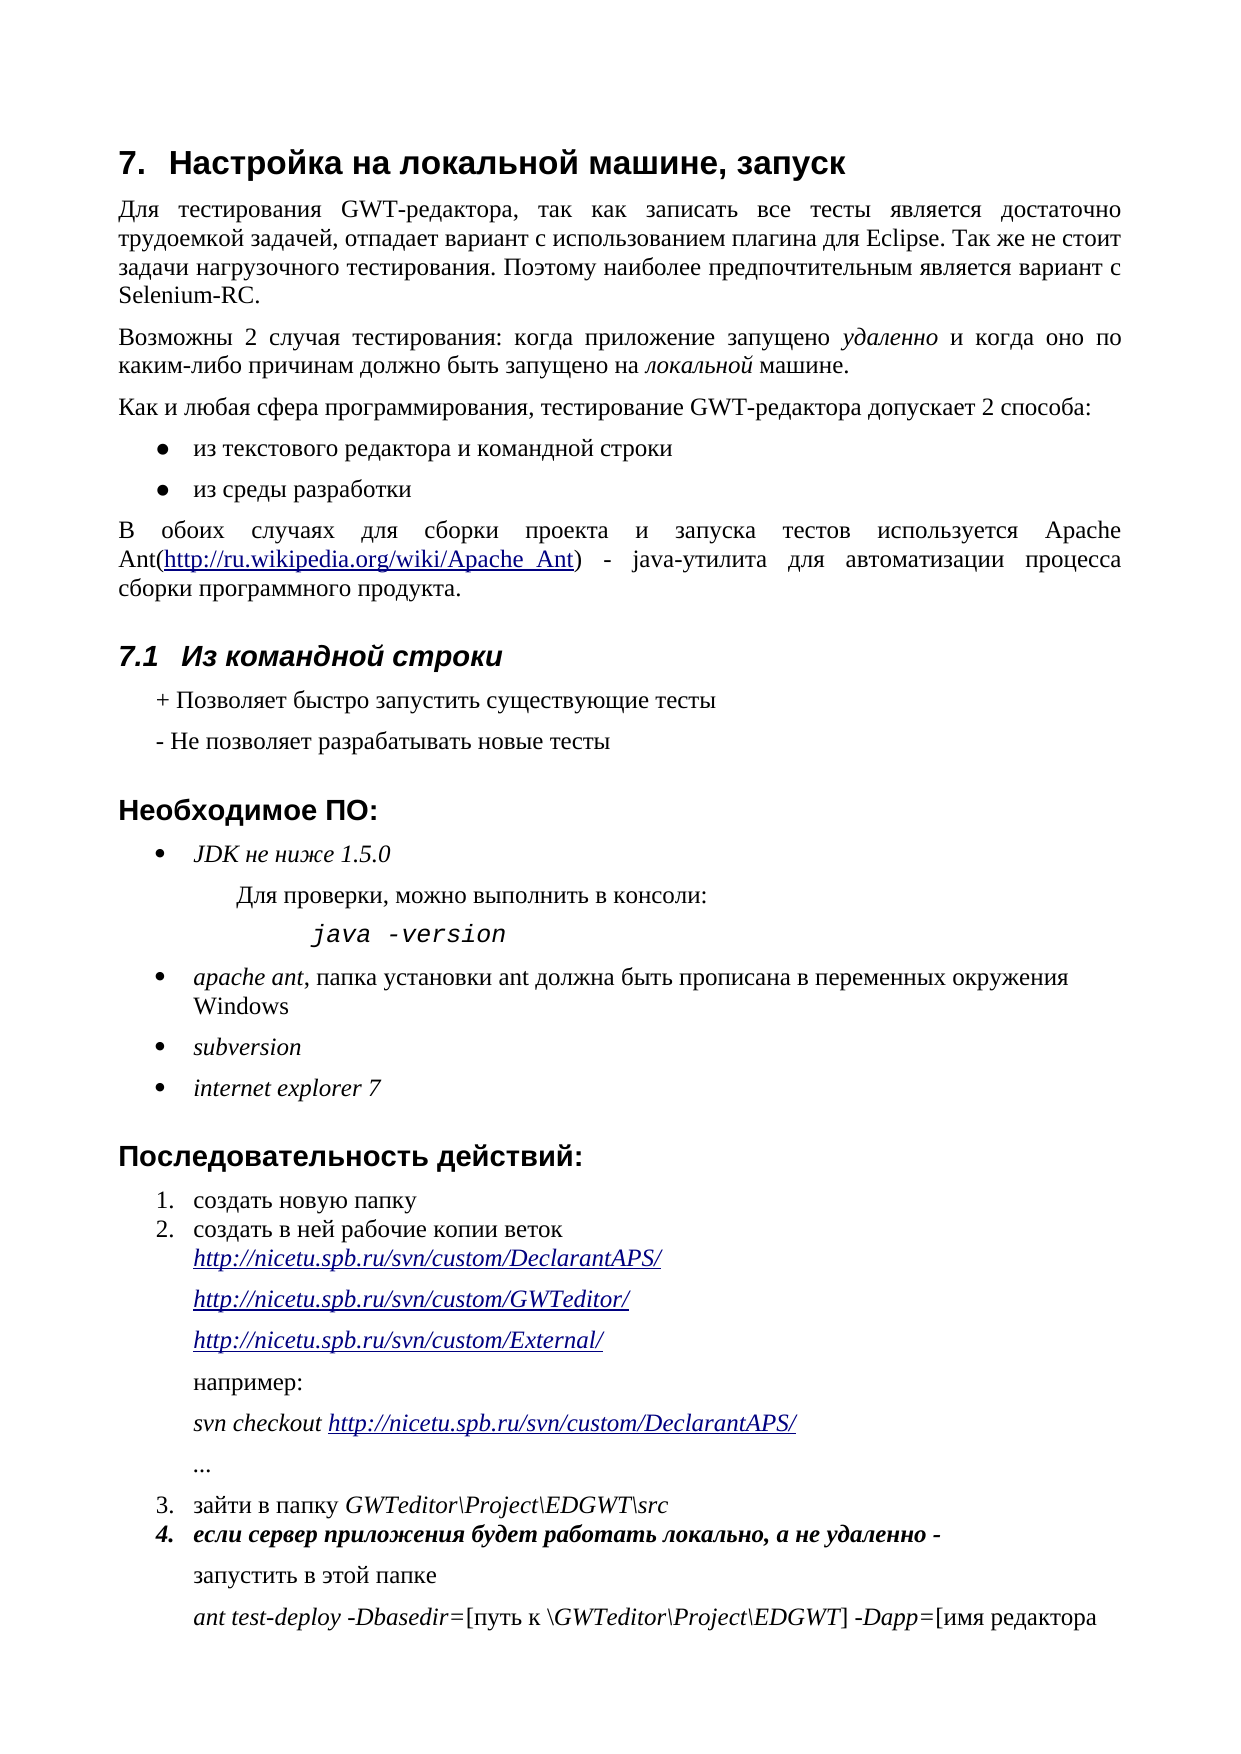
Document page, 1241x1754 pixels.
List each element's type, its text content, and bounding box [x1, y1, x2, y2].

list subversion [156, 990, 1122, 1018]
text Для тестирования GWT-редактора, так как записать все тесты является достаточно трудоемкой задачей, отпадает вариант с использованием плагина для Eclipse. Так же не стоит задачи нагрузочного тестирования. Поэтому наиболее предпочтительным является вариант с Selenium-RC. [118, 194, 1122, 309]
list создать новую папку [156, 1143, 1122, 1172]
text например: [193, 1324, 1122, 1353]
text ... [193, 1407, 1122, 1436]
subtitle Из командной строки [118, 614, 1122, 643]
text запустить в этой папке [193, 1518, 1122, 1547]
list зайти в папку GWTeditor\Project\EDGWT\src [156, 1448, 1122, 1477]
text Как и любая сфера программирования, тестирование GWT-редактора допускает 2 способа: [118, 392, 1122, 420]
text http://nicetu.spb.ru/svn/custom/GWTeditor/ [193, 1242, 1122, 1271]
subtitle Последовательность действий: [118, 1097, 1122, 1131]
subtitle Необходимоe ПО: [118, 750, 1122, 784]
text ant test-deploy -Dbasedir=[путь к \GWTeditor\Project\EDGWT] -Dapp=[имя редактора для тестирования] [193, 1559, 1122, 1617]
text В обоих случаях для сборки проекта и запуска тестов используется Apache Ant(http://ru.wikipedia.org/wiki/Apache_Ant) - java-утилита для автоматизации процесса сборки программного продукта. [118, 515, 1122, 602]
list создать в ней рабочие копии веток [156, 1172, 1122, 1201]
list internet explorer 7 [156, 1031, 1122, 1060]
subtitle Настройка на локальной машине, запуск [118, 143, 1122, 182]
list из среды разработки [156, 474, 1122, 503]
text - Не позволяет разрабатывать новые тесты [156, 684, 1122, 713]
text + Позволяет быстро запустить существующие тесты [156, 643, 1122, 672]
list если сервер приложения будет работать локально, а не удаленно - [156, 1477, 1122, 1506]
text Возможны 2 случая тестирования: когда приложение запущено удаленно и когда оно по каким-либо причинам должно быть запущено на локальной машине. [118, 322, 1122, 379]
text Для проверки, можно выполнить в консоли: [236, 838, 1122, 866]
list java -version [274, 879, 1122, 907]
text svn checkout http://nicetu.spb.ru/svn/custom/DeclarantAPS/ [193, 1366, 1122, 1394]
list JDK не ниже 1.5.0 [156, 796, 1122, 825]
text http://nicetu.spb.ru/svn/custom/External/ [193, 1283, 1122, 1312]
text http://nicetu.spb.ru/svn/custom/DeclarantAPS/ [193, 1201, 1122, 1229]
list apache ant, папка установки ant должна быть прописана в переменных окружения Windows [156, 920, 1122, 977]
list из текстового редактора и командной строки [156, 433, 1122, 462]
